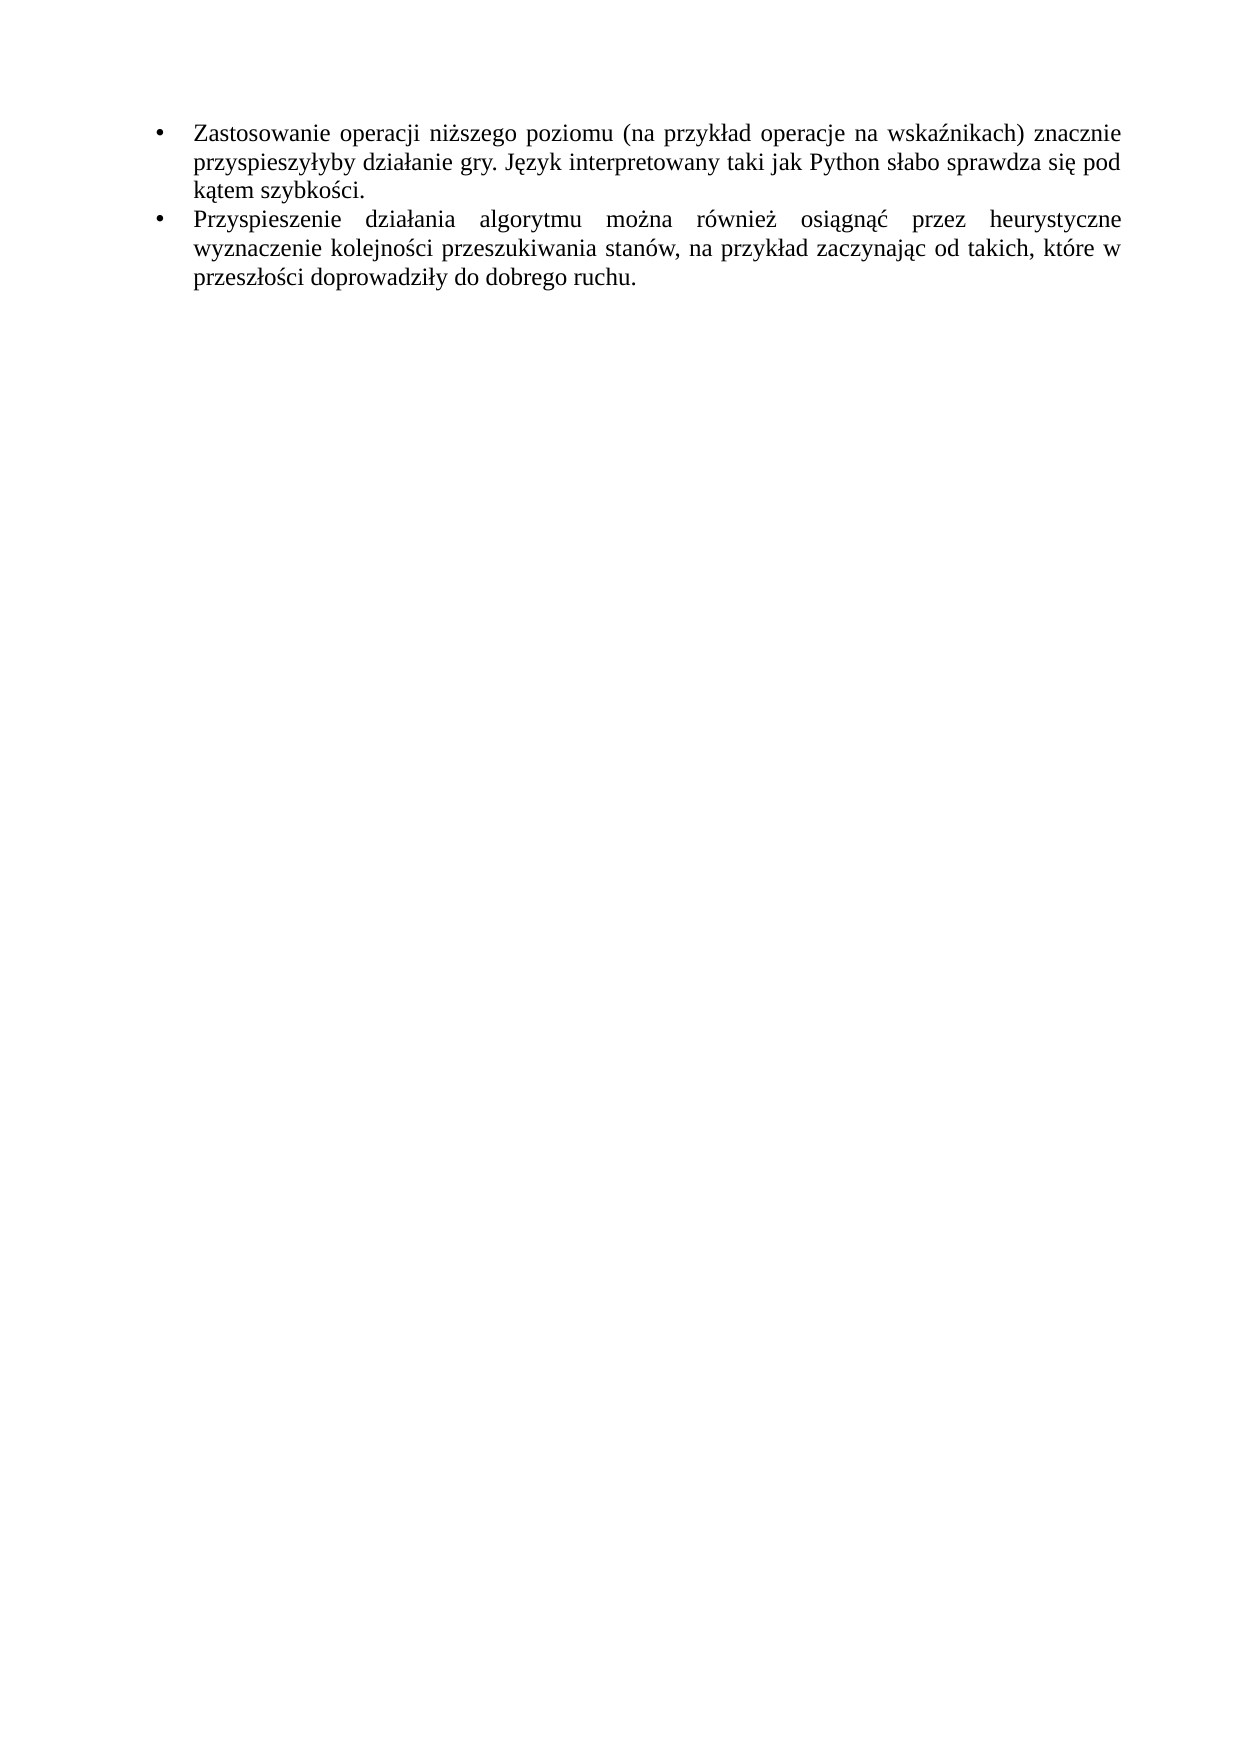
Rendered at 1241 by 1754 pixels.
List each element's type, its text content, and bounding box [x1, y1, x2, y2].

list Zastosowanie operacji niższego poziomu (na przykład operacje na wskaźnikach) znacznie przyspieszyłyby działanie gry. Język interpretowany taki jak Python słabo sprawdza się pod kątem szybkości. [156, 118, 1122, 204]
list Przyspieszenie działania algorytmu można również osiągnąć przez heurystyczne wyznaczenie kolejności przeszukiwania stanów, na przykład zaczynając od takich, które w przeszłości doprowadziły do dobrego ruchu. [156, 204, 1122, 291]
